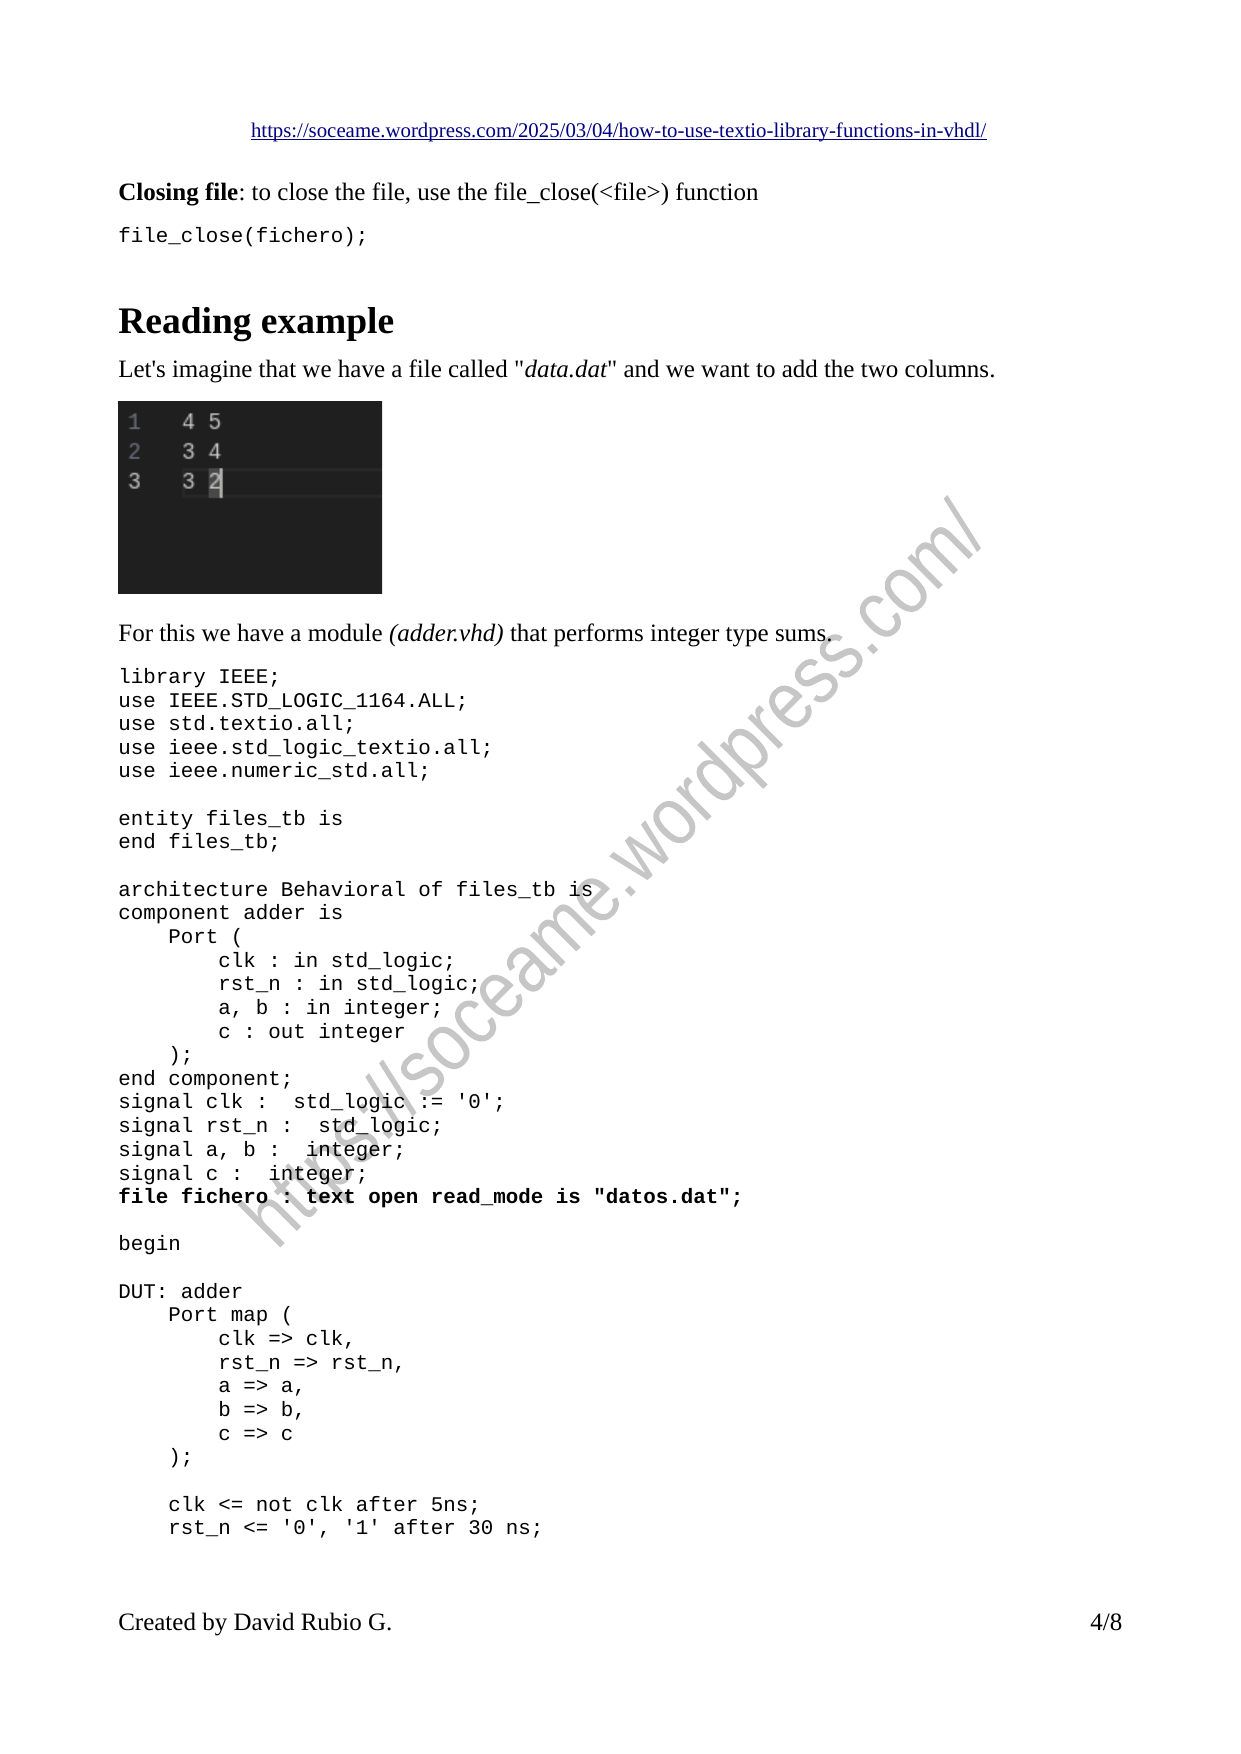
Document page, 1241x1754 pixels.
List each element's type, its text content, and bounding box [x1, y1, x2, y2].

text [754, 761, 1122, 784]
text signal c : integer; [318, 1162, 345, 1180]
text a => a, [118, 1375, 1122, 1399]
text component adder is [118, 902, 1122, 926]
text entity files_tb is [118, 808, 659, 831]
text For this we have a module (adder.vhd) that performs integer type sums. [118, 618, 1122, 647]
text use ieee.std_logic_textio.all; [118, 737, 734, 761]
text rst_n => rst_n, [118, 1352, 1122, 1375]
text architecture Behavioral of files_tb is [118, 879, 585, 902]
text begin [118, 1233, 1122, 1257]
text rst_n : in std_logic; [118, 973, 1122, 997]
text [653, 831, 1122, 855]
text [787, 689, 1122, 713]
text [389, 1068, 438, 1092]
text clk => clk, [118, 1328, 1122, 1352]
text DUT: adder [118, 1281, 1122, 1304]
text Port ( [118, 926, 543, 950]
text [733, 737, 761, 761]
text a, b : in integer; [118, 997, 1122, 1021]
text ); [118, 1044, 446, 1068]
text [438, 1068, 1122, 1092]
text [660, 808, 689, 831]
text [542, 927, 573, 950]
text clk <= not clk after 5ns; [118, 1493, 1122, 1517]
text use IEEE.STD_LOGIC_1164.ALL; [118, 689, 774, 713]
text end component; [118, 1068, 396, 1092]
text use ieee.numeric_std.all; [118, 761, 702, 784]
text signal c : integer; [338, 1162, 1122, 1186]
text signal c : integer; [118, 1162, 327, 1186]
text [761, 713, 1122, 737]
text ); [118, 1446, 1122, 1470]
text signal clk : std_logic := '0'; [382, 1092, 410, 1115]
text [685, 808, 1122, 831]
text c : out integer [118, 1021, 1122, 1044]
text signal a, b : integer; [367, 1139, 1122, 1162]
text b => b, [118, 1399, 1122, 1423]
text Port map ( [118, 1304, 1122, 1328]
text rst_n <= '0', '1' after 30 ns; [118, 1517, 1122, 1541]
text [757, 737, 1122, 761]
picture [118, 401, 383, 594]
text end files_tb; [118, 831, 659, 855]
text [435, 1044, 463, 1063]
text [531, 950, 1122, 973]
text use std.textio.all; [118, 713, 765, 737]
text [704, 765, 732, 784]
text file fichero : text open read_mode is "datos.dat"; [118, 1186, 297, 1210]
text signal clk : std_logic := '0'; [118, 1092, 388, 1115]
text [724, 761, 757, 784]
text signal rst_n : std_logic; [118, 1115, 1122, 1139]
text Let's imagine that we have a file called "data.dat" and we want to add the two columns. [118, 354, 1122, 383]
subtitle Reading example [118, 299, 1122, 342]
text Closing file: to close the file, use the file_close(<file>) function [118, 177, 1122, 206]
text [801, 666, 1122, 689]
text c => c [118, 1423, 1122, 1446]
text signal a, b : integer; [118, 1139, 371, 1162]
text file_close(fichero); [118, 225, 1122, 248]
text [561, 926, 1122, 950]
text signal clk : std_logic := '0'; [405, 1092, 1122, 1115]
text file fichero : text open read_mode is "datos.dat"; [287, 1186, 1122, 1210]
text library IEEE; [118, 666, 831, 689]
text architecture Behavioral of files_tb is [598, 879, 1122, 902]
text [462, 1044, 1122, 1068]
text clk : in std_logic; [118, 950, 529, 973]
